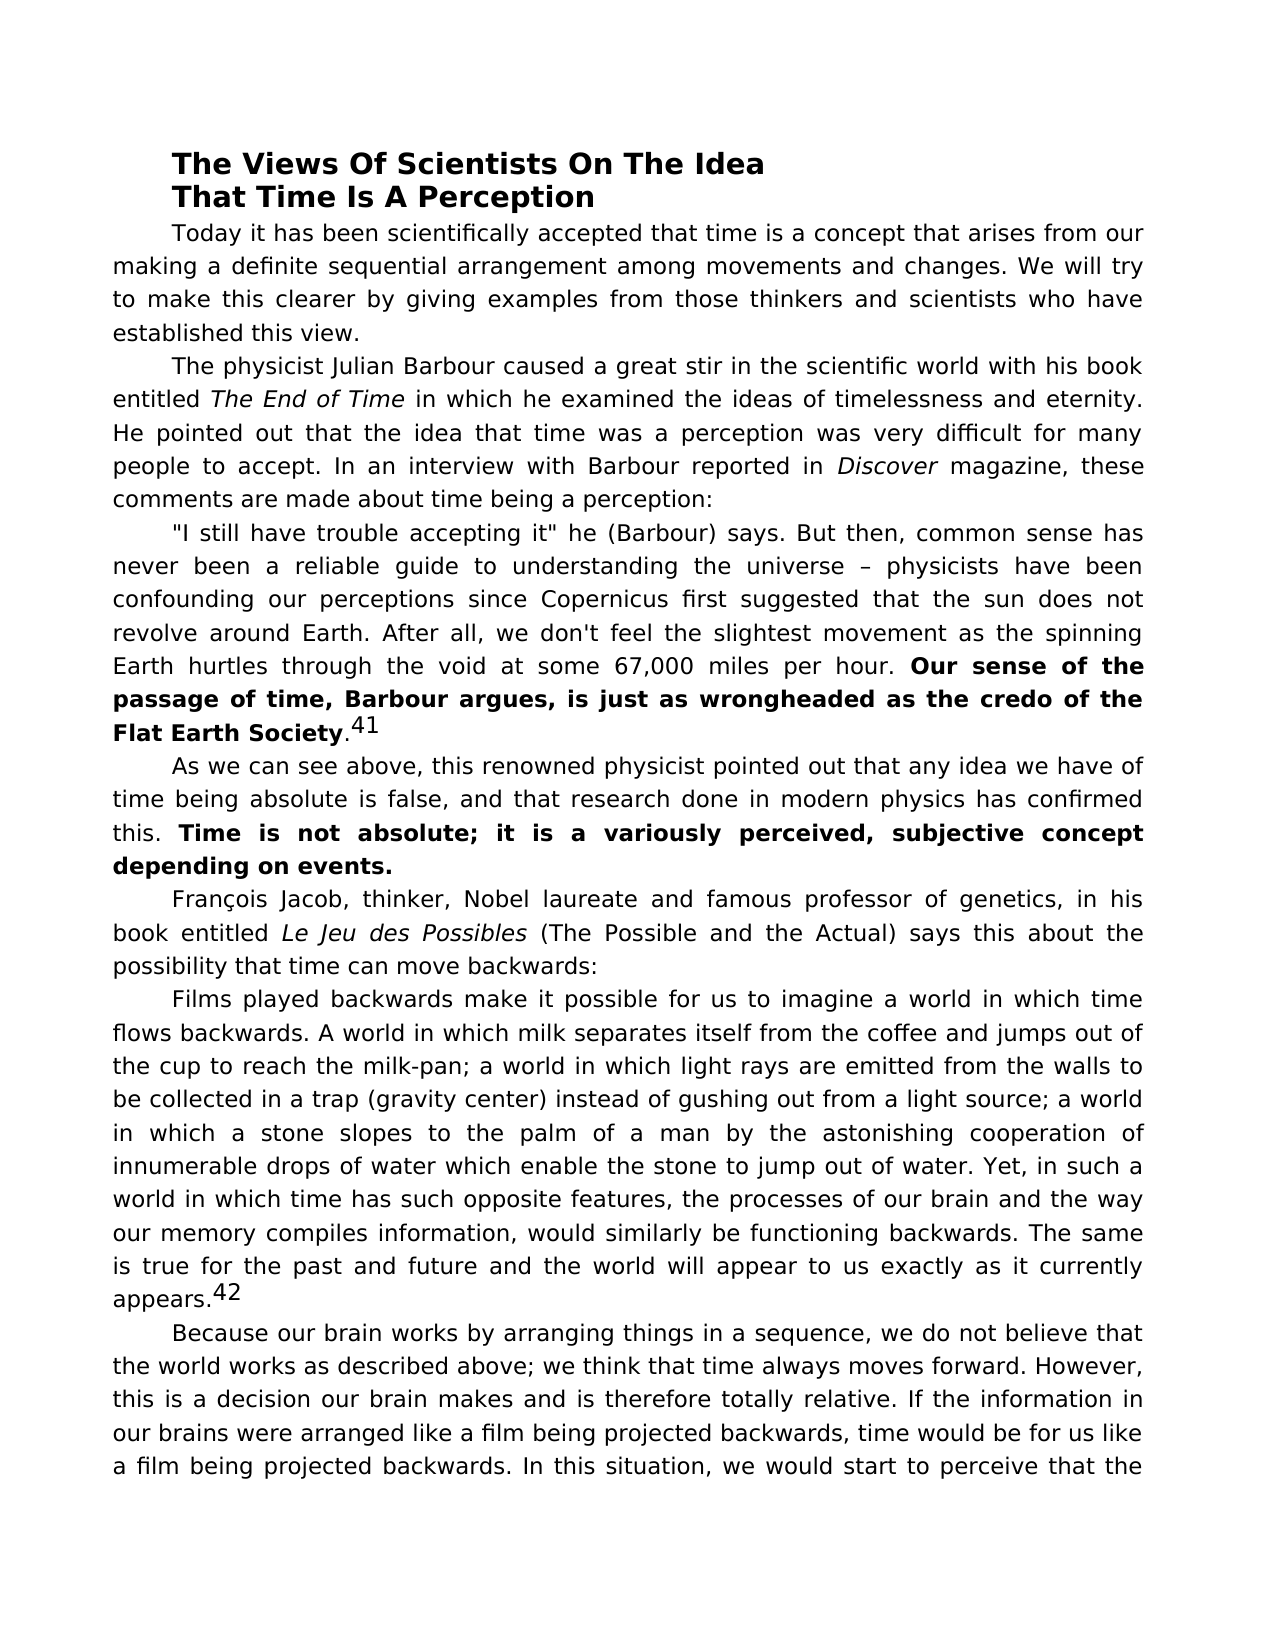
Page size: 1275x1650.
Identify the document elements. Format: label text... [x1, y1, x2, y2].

text Films played backwards make it possible for us to imagine a world in which time flows backwards. A world in which milk separates itself from the coffee and jumps out of the cup to reach the milk-pan; a world in which light rays are emitted from the walls to be collected in a trap (gravity center) instead of gushing out from a light source; a world in which a stone slopes to the palm of a man by the astonishing cooperation of innumerable drops of water which enable the stone to jump out of water. Yet, in such a world in which time has such opposite features, the processes of our brain and the way our memory compiles information, would similarly be functioning backwards. The same is true for the past and future and the world will appear to us exactly as it currently appears.42 [112, 981, 1145, 1314]
text François Jacob, thinker, Nobel laureate and famous professor of genetics, in his book entitled Le Jeu des Possibles (The Possible and the Actual) says this about the possibility that time can move backwards: [112, 881, 1145, 981]
text Because our brain works by arranging things in a sequence, we do not believe that the world works as described above; we think that time always moves forward. However, this is a decision our brain makes and is therefore totally relative. If the information in our brains were arranged like a film being projected backwards, time would be for us like a film being projected backwards. In this situation, we would start to perceive that the [112, 1314, 1145, 1481]
text That Time Is A Perception [112, 181, 1145, 214]
text As we can see above, this renowned physicist pointed out that any idea we have of time being absolute is false, and that research done in modern physics has confirmed this. Time is not absolute; it is a variously perceived, subjective concept depending on events. [112, 748, 1145, 881]
text The Views Of Scientists On The Idea [112, 148, 1145, 181]
text The physicist Julian Barbour caused a great stir in the scientific world with his book entitled The End of Time in which he examined the ideas of timelessness and eternity. He pointed out that the idea that time was a perception was very difficult for many people to accept. In an interview with Barbour reported in Discover magazine, these comments are made about time being a perception: [112, 348, 1145, 514]
text Today it has been scientifically accepted that time is a concept that arises from our making a definite sequential arrangement among movements and changes. We will try to make this clearer by giving examples from those thinkers and scientists who have established this view. [112, 214, 1145, 348]
text "I still have trouble accepting it" he (Barbour) says. But then, common sense has never been a reliable guide to understanding the universe – physicists have been confounding our perceptions since Copernicus first suggested that the sun does not revolve around Earth. After all, we don't feel the slightest movement as the spinning Earth hurtles through the void at some 67,000 miles per hour. Our sense of the passage of time, Barbour argues, is just as wrongheaded as the credo of the Flat Earth Society.41 [112, 514, 1145, 748]
